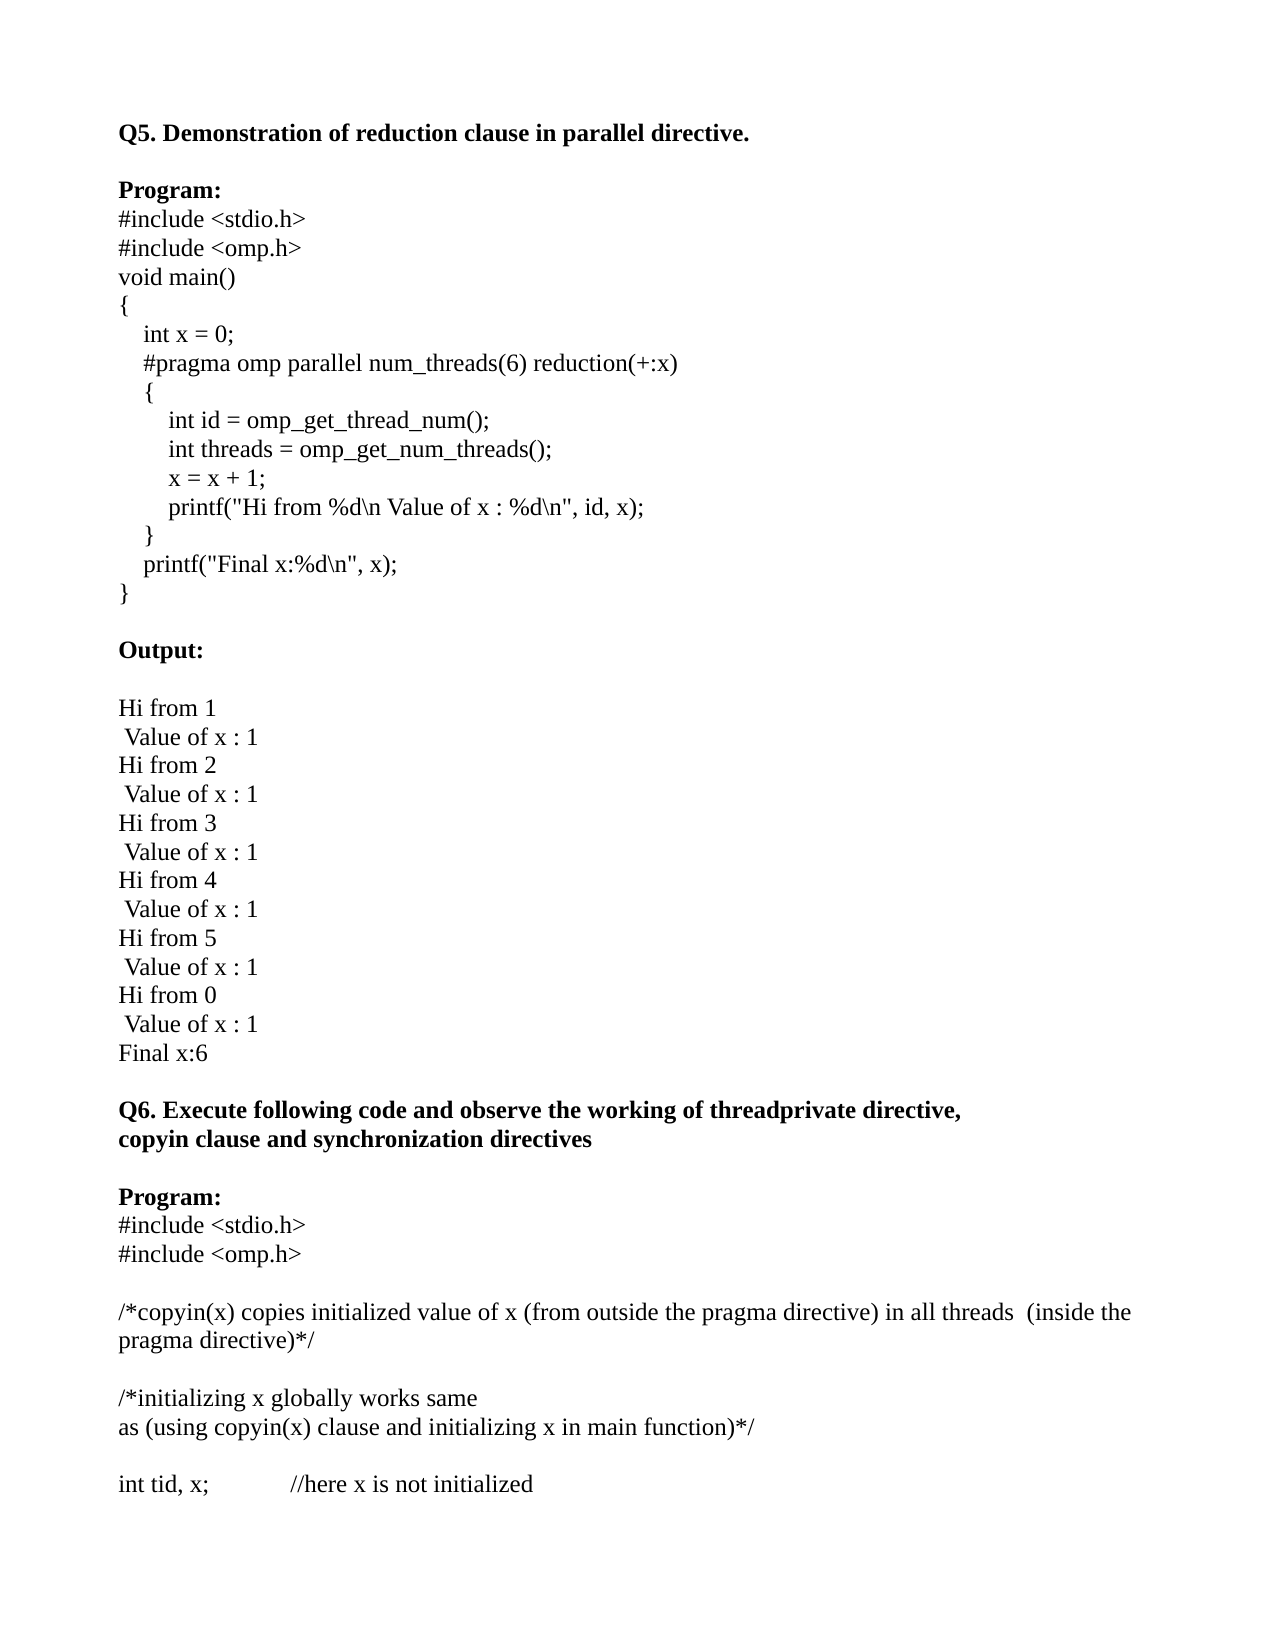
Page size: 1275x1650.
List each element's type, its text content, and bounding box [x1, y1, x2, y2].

text Hi from 0 [118, 981, 1157, 1009]
text Value of x : 1 [118, 837, 1157, 866]
text void main() [118, 262, 1157, 291]
text #include <omp.h> [118, 233, 1157, 262]
text Hi from 4 [118, 866, 1157, 894]
text as (using copyin(x) clause and initializing x in main function)*/ [118, 1412, 1157, 1441]
text { [118, 291, 1157, 319]
text } [118, 521, 1157, 549]
text Hi from 2 [118, 751, 1157, 779]
text } [118, 578, 1157, 607]
text #include <stdio.h> [118, 204, 1157, 233]
text Q5. Demonstration of reduction clause in parallel directive. [118, 118, 1157, 147]
text Q6. Execute following code and observe the working of threadprivate directive, [118, 1096, 1157, 1124]
text Final x:6 [118, 1038, 1157, 1067]
text Program: [118, 1182, 1157, 1211]
text Program: [118, 176, 1157, 204]
text Hi from 1 [118, 693, 1157, 722]
text int tid, x; //here x is not initialized [118, 1469, 1157, 1498]
text Value of x : 1 [118, 779, 1157, 808]
text Hi from 3 [118, 808, 1157, 837]
text int id = omp_get_thread_num(); [118, 406, 1157, 434]
text #include <stdio.h> [118, 1211, 1157, 1239]
text Value of x : 1 [118, 722, 1157, 751]
text #pragma omp parallel num_threads(6) reduction(+:x) [118, 348, 1157, 377]
text Value of x : 1 [118, 952, 1157, 981]
text #include <omp.h> [118, 1239, 1157, 1268]
text Value of x : 1 [118, 894, 1157, 923]
text Hi from 5 [118, 923, 1157, 952]
text int x = 0; [118, 319, 1157, 348]
text int threads = omp_get_num_threads(); [118, 434, 1157, 463]
text copyin clause and synchronization directives [118, 1124, 1157, 1153]
text { [118, 377, 1157, 406]
text Output: [118, 636, 1157, 664]
text Value of x : 1 [118, 1009, 1157, 1038]
text /*initializing x globally works same [118, 1383, 1157, 1412]
text /*copyin(x) copies initialized value of x (from outside the pragma directive) in all threads (inside the pragma directive)*/ [118, 1297, 1157, 1354]
text printf("Final x:%d\n", x); [118, 549, 1157, 578]
text printf("Hi from %d\n Value of x : %d\n", id, x); [118, 492, 1157, 521]
text x = x + 1; [118, 463, 1157, 492]
